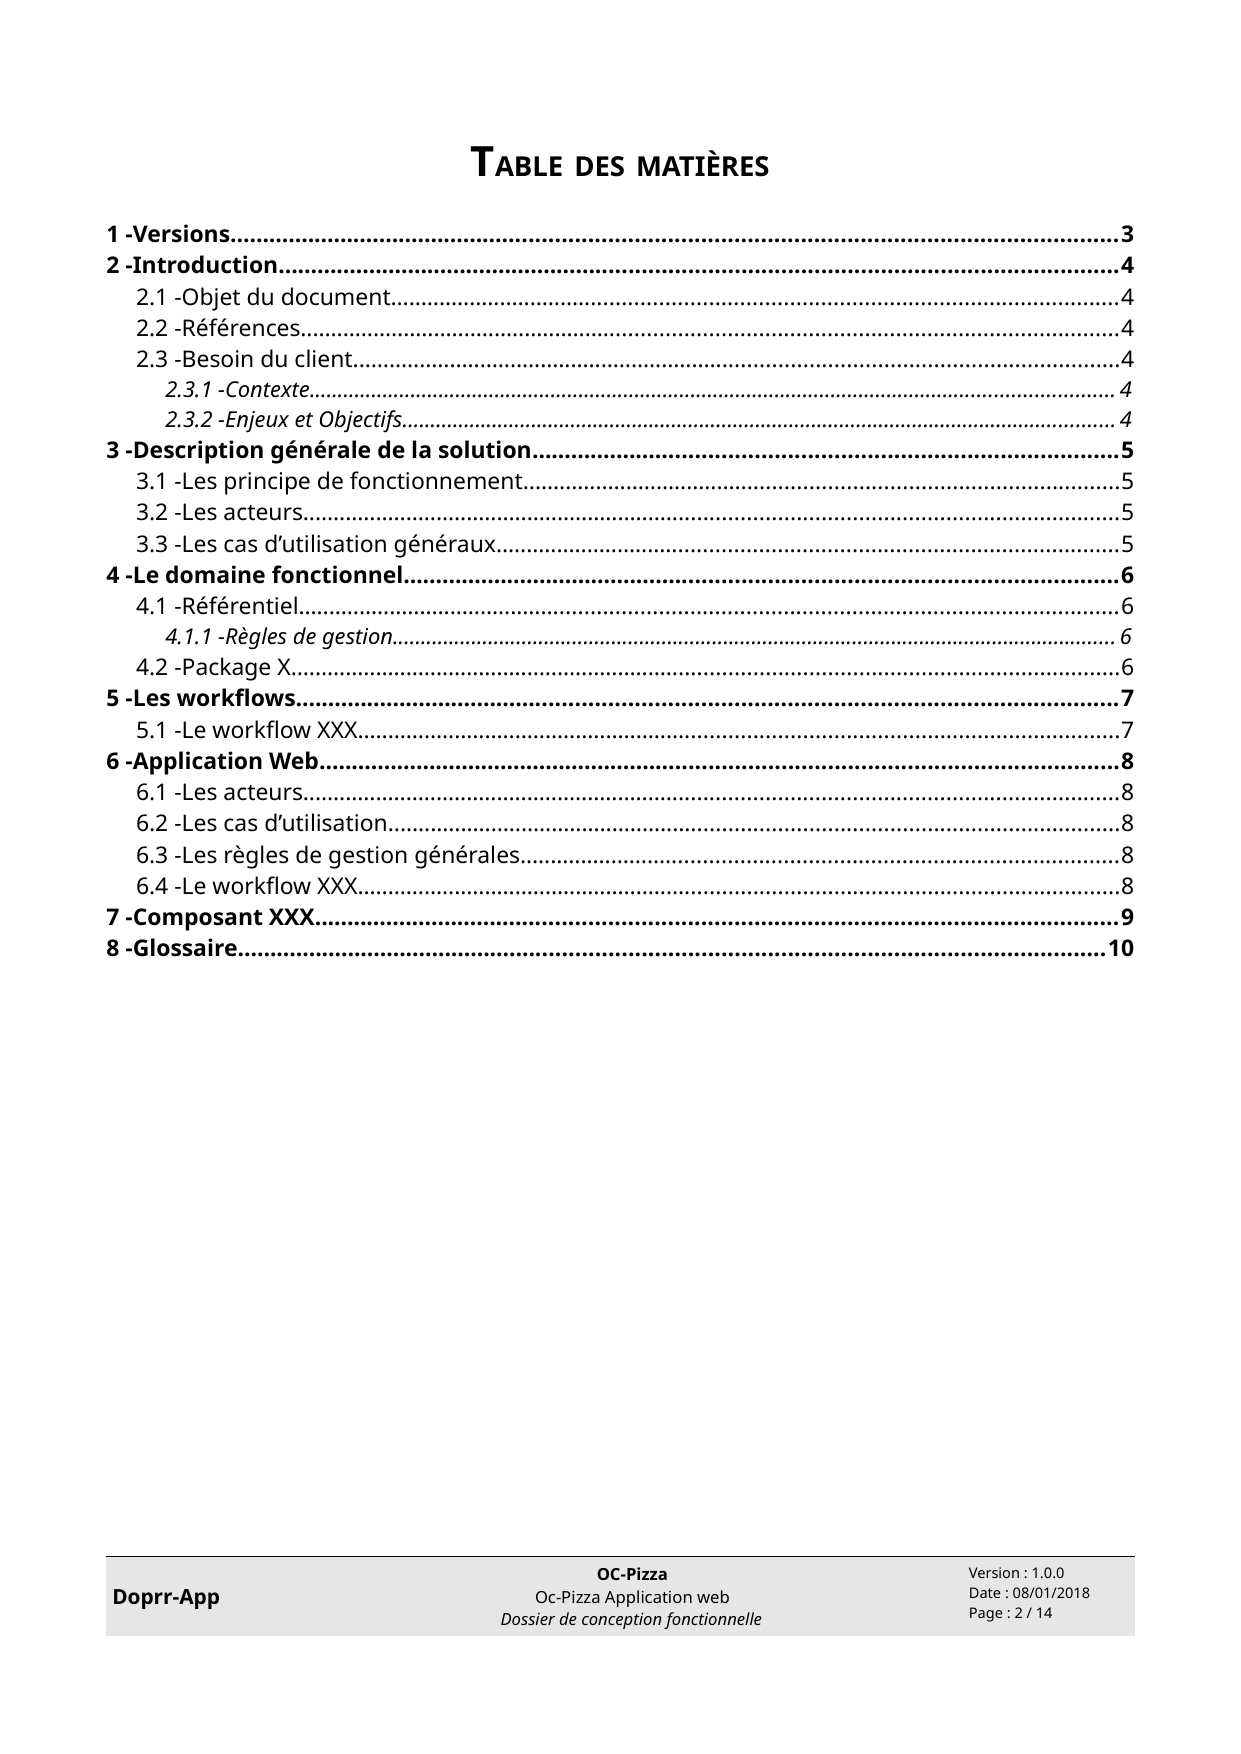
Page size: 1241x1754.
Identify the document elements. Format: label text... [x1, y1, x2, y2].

subtitle Table des matières [106, 132, 1134, 188]
text 4 -Le domaine fonctionnel 6 [106, 559, 1134, 590]
text 2.3.1 -Contexte 4 [165, 374, 1134, 404]
text 2 -Introduction 4 [106, 249, 1134, 280]
text 3.2 -Les acteurs 5 [136, 496, 1134, 527]
text 7 -Composant XXX 9 [106, 901, 1134, 932]
text 6.4 -Le workflow XXX 8 [136, 870, 1134, 901]
text 6 -Application Web 8 [106, 745, 1134, 776]
text 3.3 -Les cas d’utilisation généraux 5 [136, 527, 1134, 559]
text 6.1 -Les acteurs 8 [136, 776, 1134, 807]
text 8 -Glossaire 10 [106, 932, 1134, 963]
text 5 -Les workflows 7 [106, 682, 1134, 713]
text 2.3.2 -Enjeux et Objectifs 4 [165, 404, 1134, 434]
text 2.2 -Références 4 [136, 312, 1134, 343]
text 3 -Description générale de la solution 5 [106, 434, 1134, 465]
text 5.1 -Le workflow XXX 7 [136, 713, 1134, 745]
text 4.1 -Référentiel 6 [136, 590, 1134, 621]
text 2.1 -Objet du document 4 [136, 280, 1134, 312]
text 6.3 -Les règles de gestion générales 8 [136, 838, 1134, 870]
text 4.2 -Package X 6 [136, 651, 1134, 682]
text 1 -Versions 3 [106, 218, 1134, 249]
text 2.3 -Besoin du client 4 [136, 343, 1134, 374]
text 6.2 -Les cas d’utilisation 8 [136, 807, 1134, 838]
text 3.1 -Les principe de fonctionnement 5 [136, 465, 1134, 496]
text 4.1.1 -Règles de gestion 6 [165, 621, 1134, 651]
